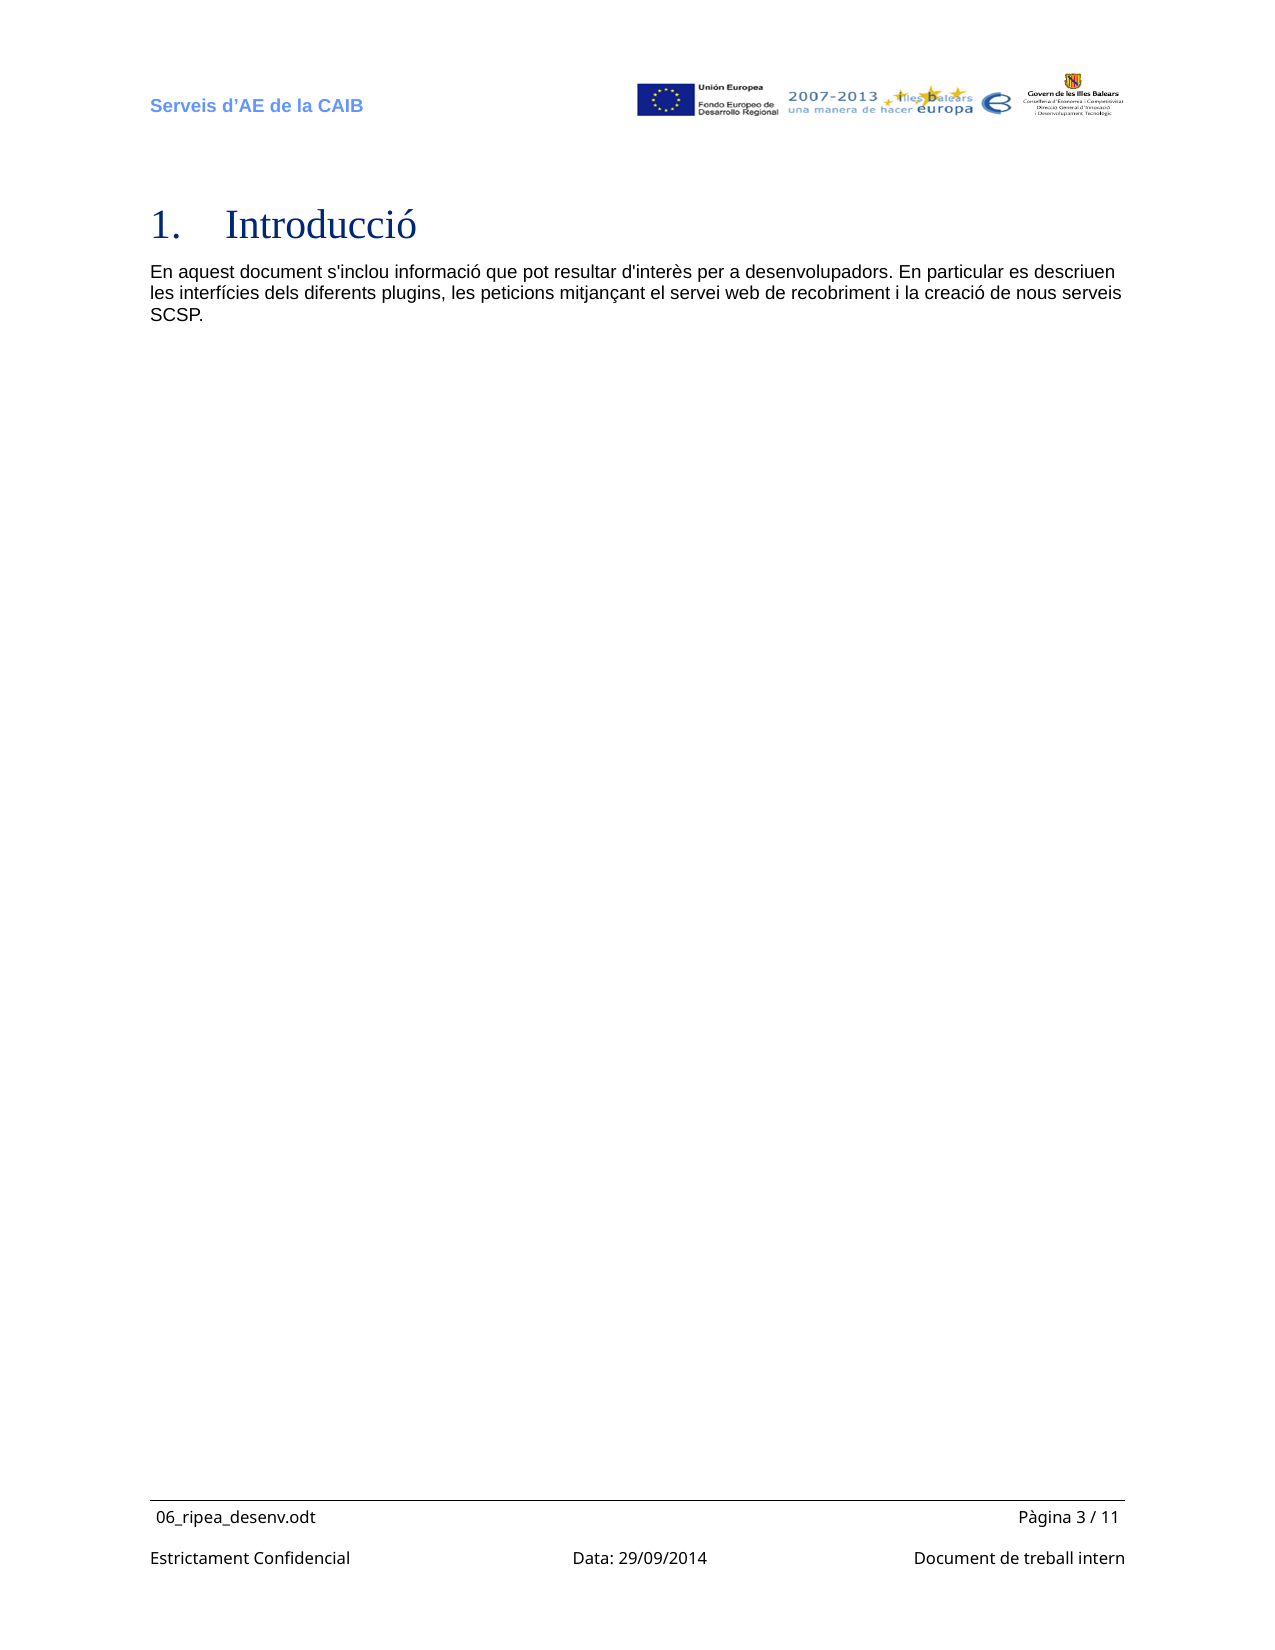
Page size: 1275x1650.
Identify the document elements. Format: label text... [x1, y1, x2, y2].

text En aquest document s'inclou informació que pot resultar d'interès per a desenvolupadors. En particular es descriuen les interfícies dels diferents plugins, les peticions mitjançant el servei web de recobriment i la creació de nous serveis SCSP. [150, 260, 1125, 325]
picture [636, 73, 1125, 116]
subtitle Introducció [150, 200, 1125, 248]
